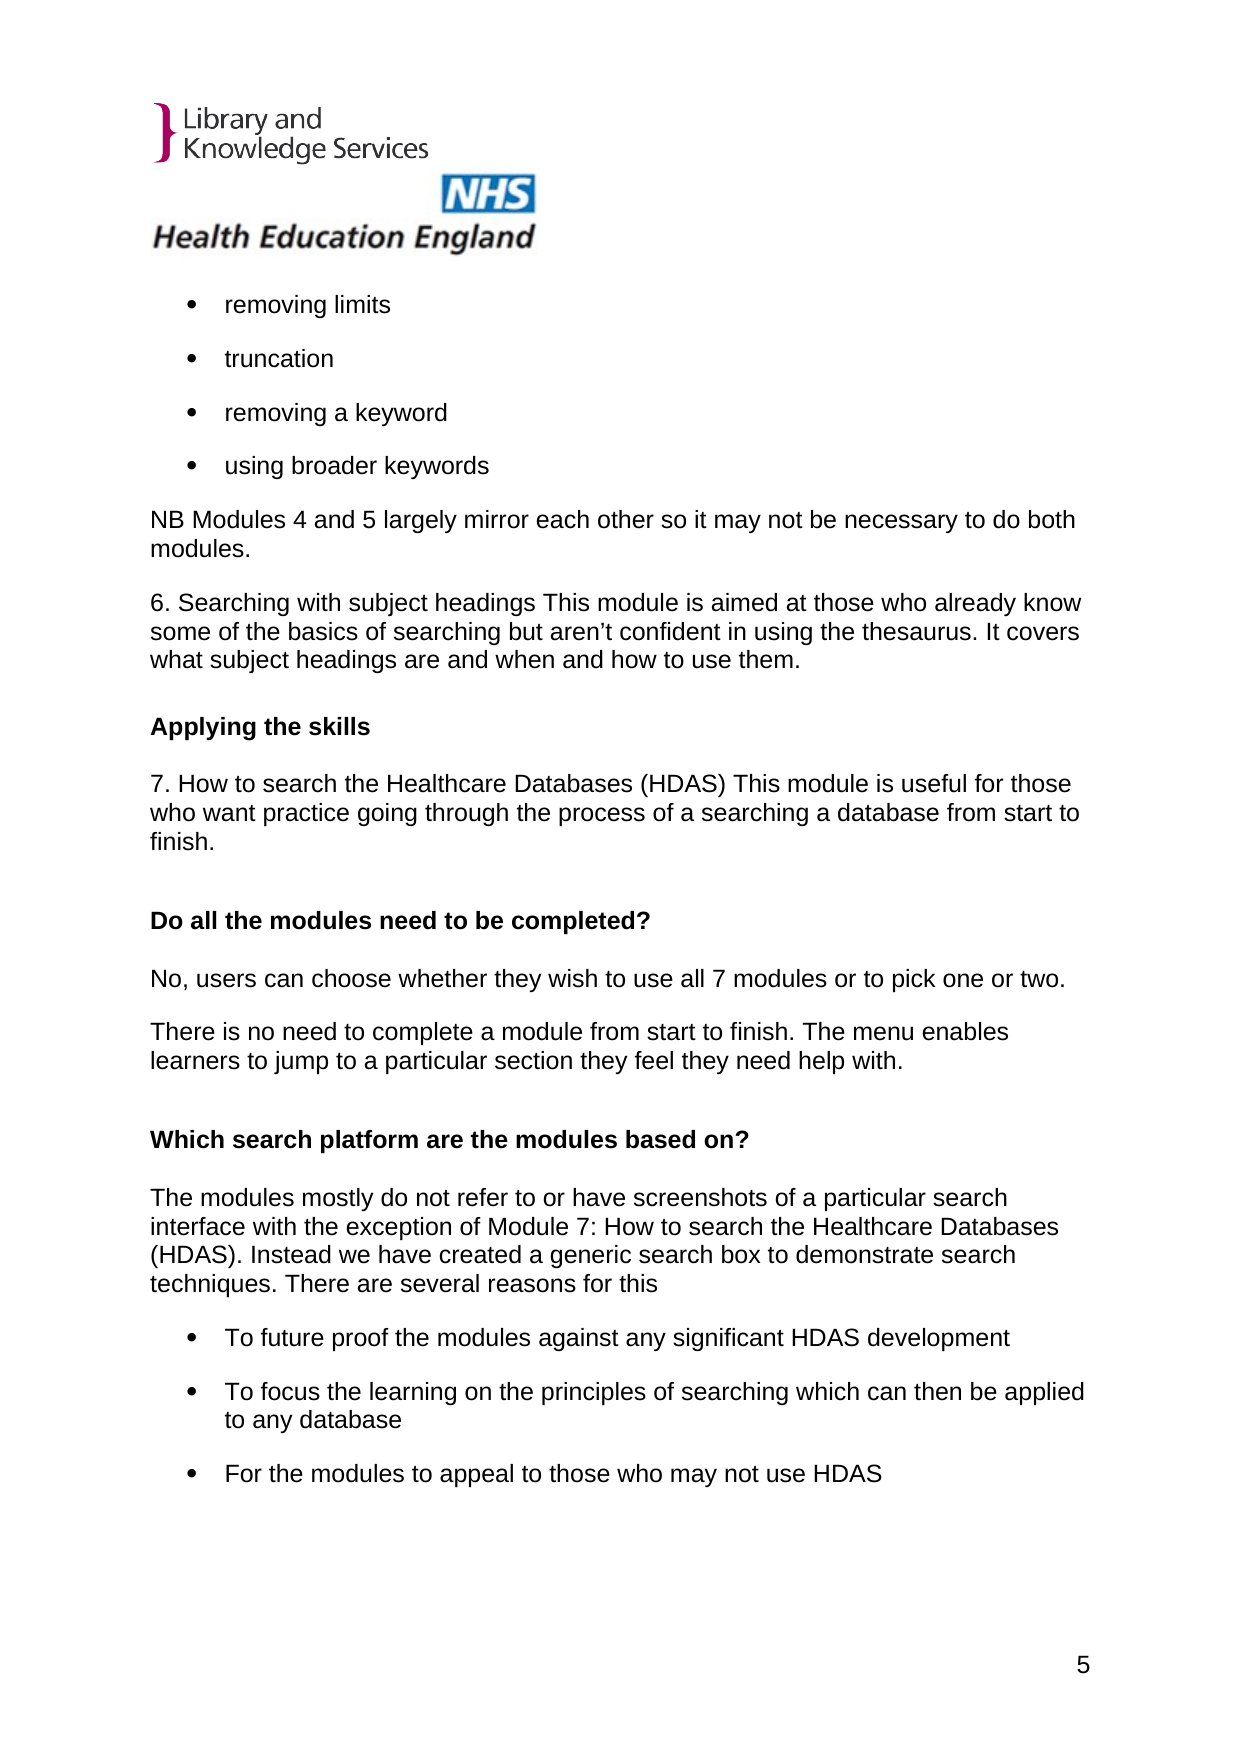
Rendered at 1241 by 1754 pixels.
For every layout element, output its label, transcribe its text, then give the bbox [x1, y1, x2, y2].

text There is no need to complete a module from start to finish. The menu enables learners to jump to a particular section they feel they need help with. [150, 1017, 1090, 1075]
list using broader keywords [187, 451, 1090, 480]
text NB Modules 4 and 5 largely mirror each other so it may not be necessary to do both modules. [150, 505, 1090, 563]
subtitle Do all the modules need to be completed? [150, 906, 1090, 934]
list To focus the learning on the principles of searching which can then be applied to any database [187, 1377, 1090, 1434]
list truncation [187, 344, 1090, 372]
subtitle Applying the skills [150, 711, 1090, 740]
text 6. Searching with subject headings This module is aimed at those who already know some of the basics of searching but aren’t confident in using the thesaurus. It covers what subject headings are and when and how to use them. [150, 588, 1090, 674]
text No, users can choose whether they wish to use all 7 modules or to pick one or two. [150, 963, 1090, 992]
subtitle Which search platform are the modules based on? [150, 1125, 1090, 1153]
list To future proof the modules against any significant HDAS development [187, 1323, 1090, 1352]
list For the modules to appeal to those who may not use HDAS [187, 1459, 1090, 1488]
list removing limits [187, 290, 1090, 319]
list removing a keyword [187, 397, 1090, 426]
text The modules mostly do not refer to or have screenshots of a particular search interface with the exception of Module 7: How to search the Healthcare Databases (HDAS). Instead we have created a generic search box to demonstrate search techniques. There are several reasons for this [150, 1183, 1090, 1298]
text 7. How to search the Healthcare Databases (HDAS) This module is useful for those who want practice going through the process of a searching a database from start to finish. [150, 769, 1090, 856]
